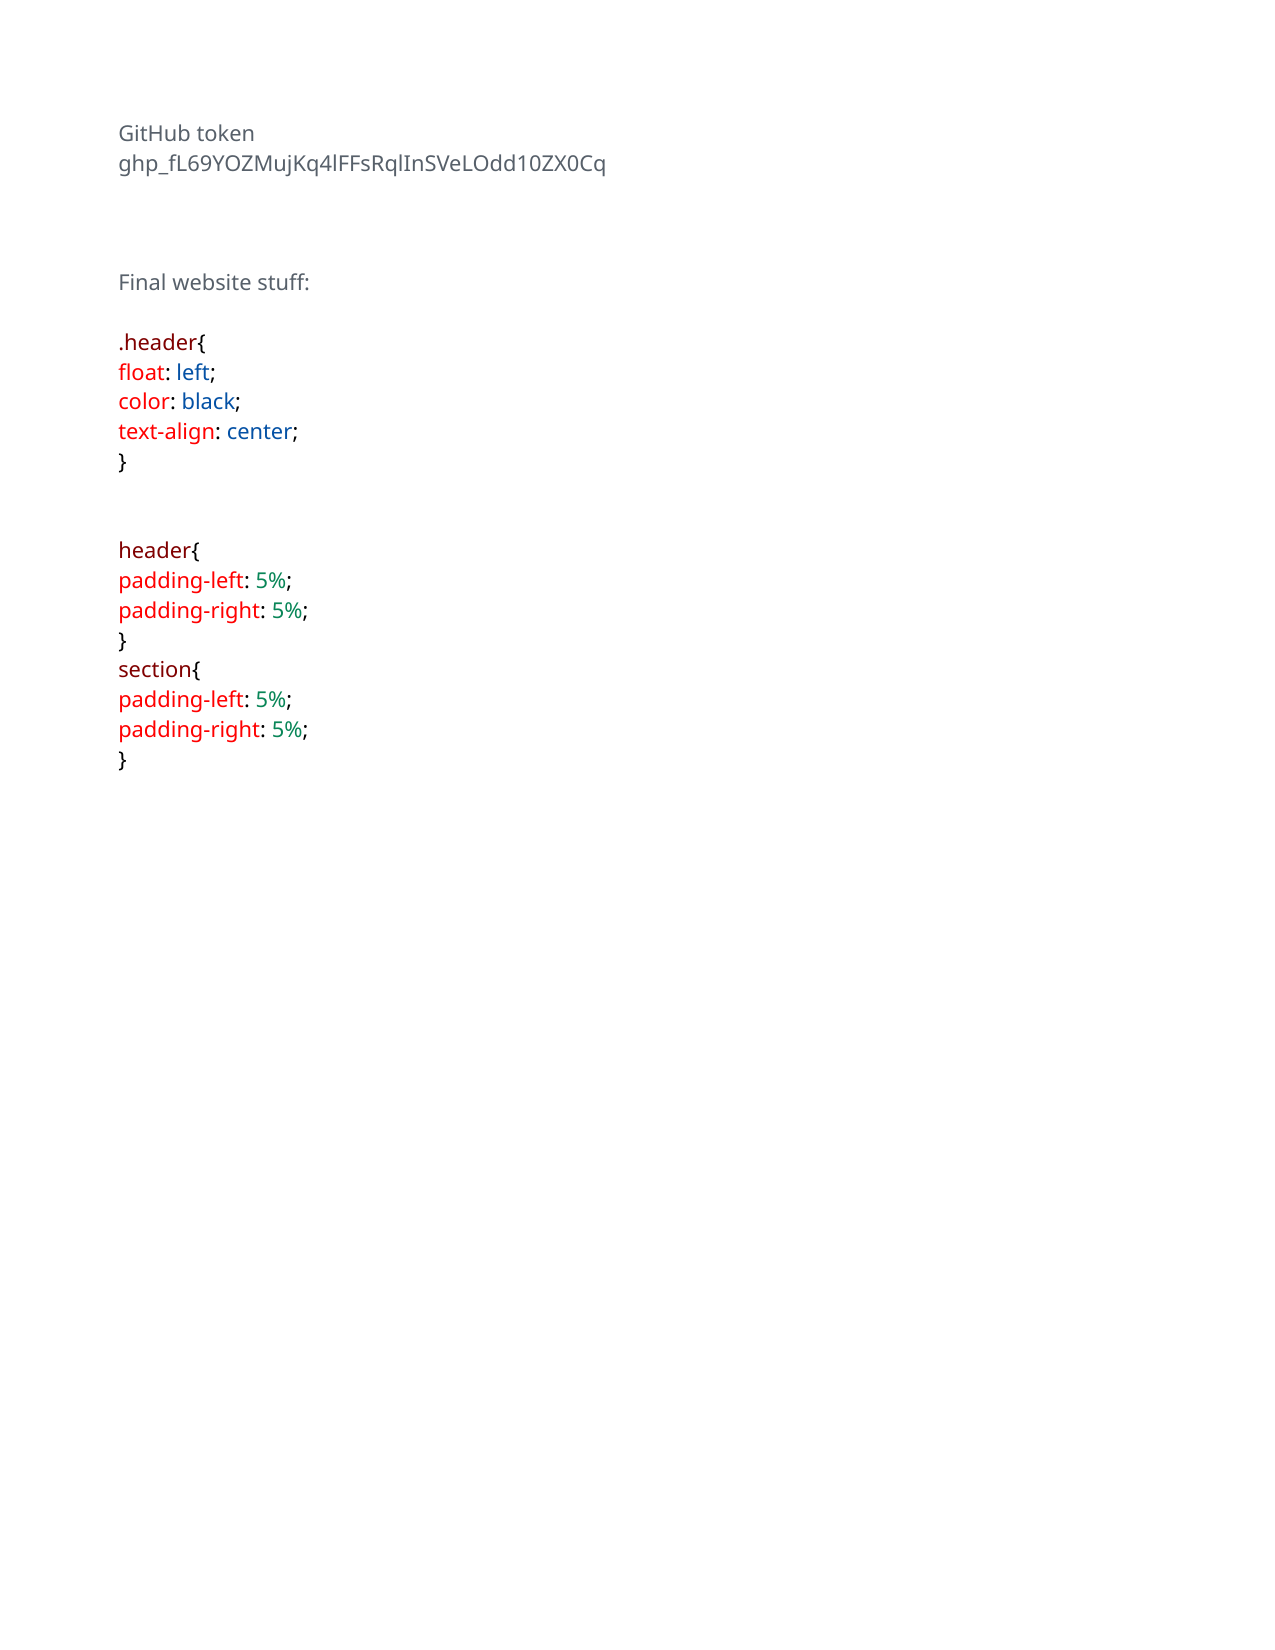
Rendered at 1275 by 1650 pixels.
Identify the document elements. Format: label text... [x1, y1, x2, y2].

text padding-left: 5%; [118, 565, 1157, 595]
text color: black; [118, 386, 1157, 416]
text } [118, 744, 1157, 773]
text Final website stuff: [118, 267, 1157, 297]
text header{ [118, 535, 1157, 565]
text section{ [118, 654, 1157, 684]
text GitHub token [118, 118, 1157, 148]
text padding-left: 5%; [118, 684, 1157, 714]
text } [118, 446, 1157, 476]
text float: left; [118, 356, 1157, 386]
text } [118, 624, 1157, 654]
text padding-right: 5%; [118, 595, 1157, 624]
text 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 [118, 148, 1157, 178]
text .header{ [118, 327, 1157, 356]
text padding-right: 5%; [118, 714, 1157, 744]
text text-align: center; [118, 416, 1157, 446]
